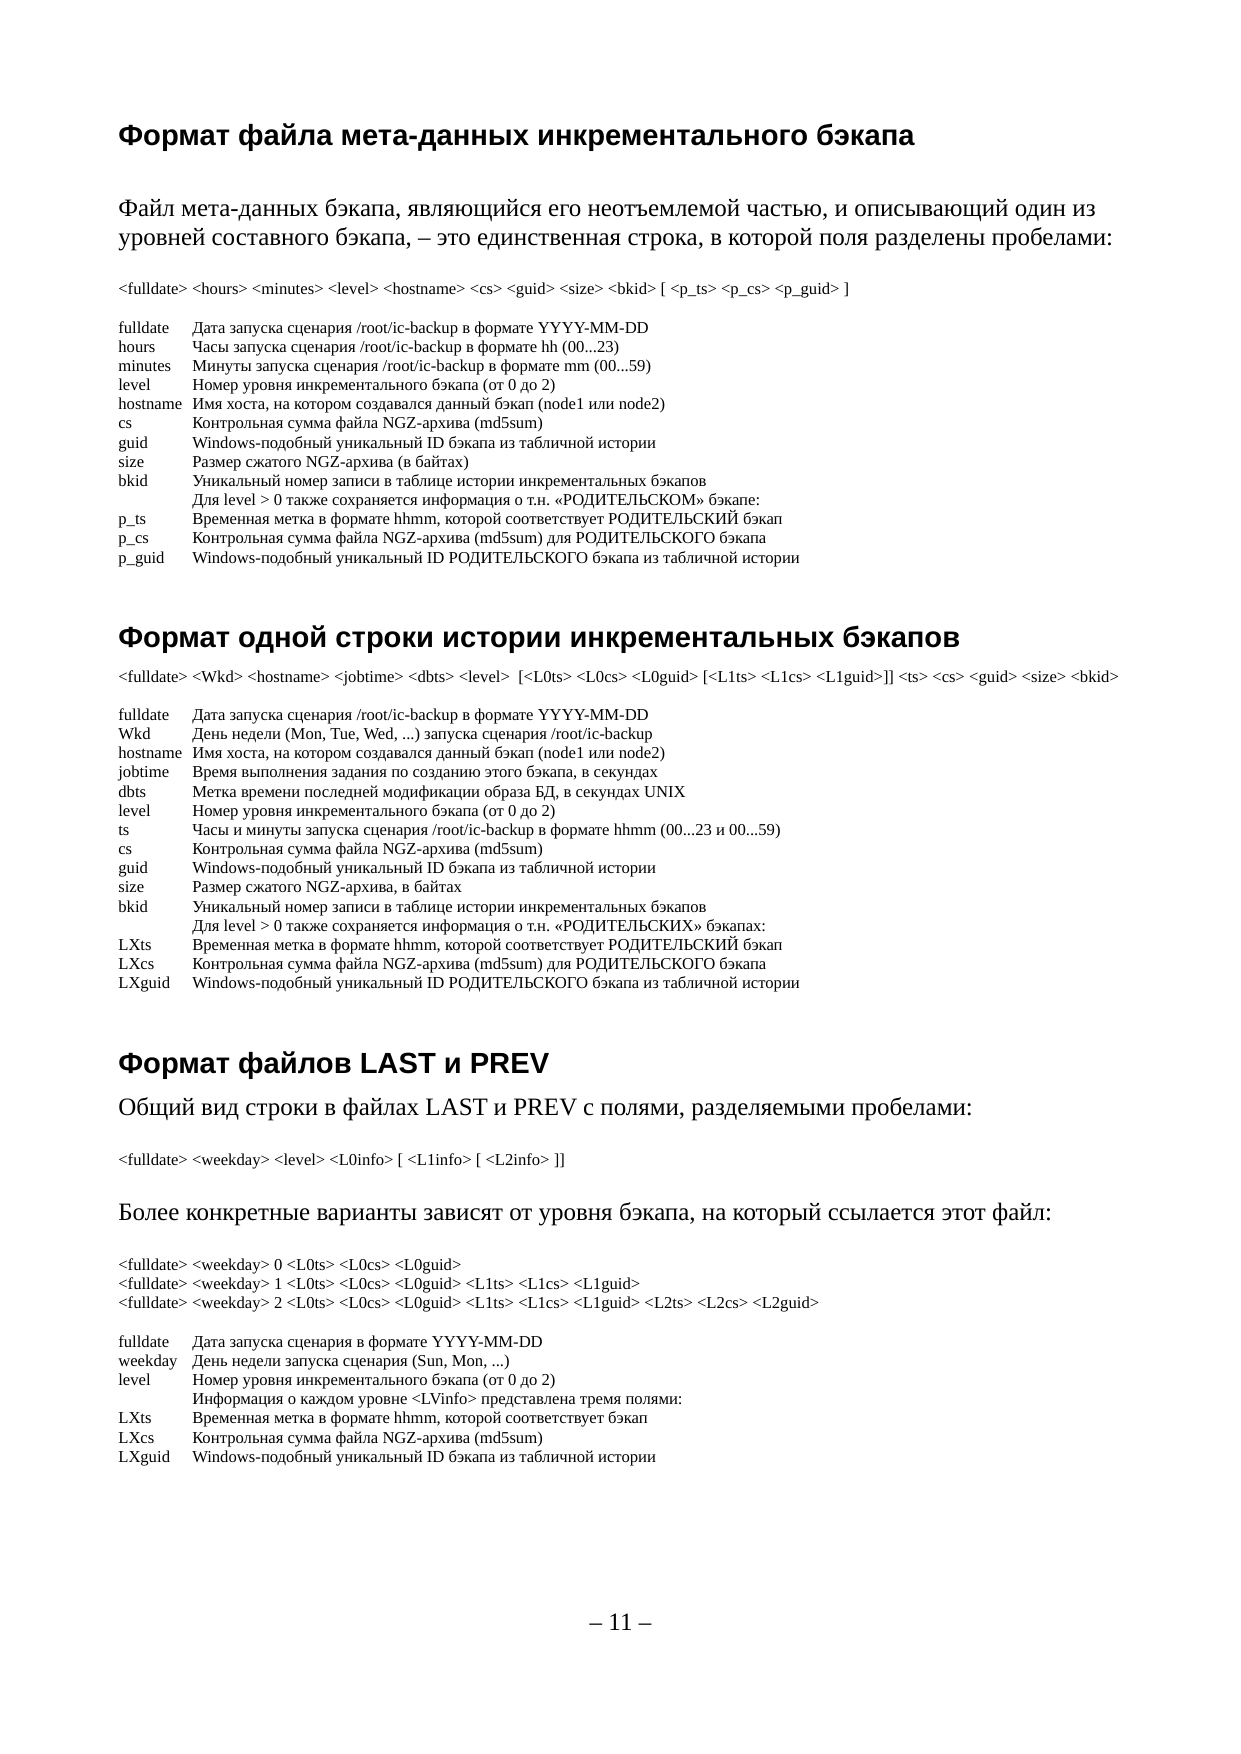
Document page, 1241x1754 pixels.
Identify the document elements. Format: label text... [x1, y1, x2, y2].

text cs Контрольная сумма файла NGZ-архива (md5sum) [118, 413, 1122, 432]
text p_cs Контрольная сумма файла NGZ-архива (md5sum) для РОДИТЕЛЬСКОГО бэкапа [118, 528, 1122, 547]
subtitle Формат файлов LAST и PREV [118, 1046, 1122, 1079]
text <fulldate> <weekday> 1 <L0ts> <L0cs> <L0guid> <L1ts> <L1cs> <L1guid> [118, 1274, 1122, 1293]
text p_guid Windows-подобный уникальный ID РОДИТЕЛЬСКОГО бэкапа из табличной истории [118, 547, 1122, 567]
subtitle Формат файла мета-данных инкрементального бэкапа [118, 118, 1122, 152]
text LXts Временная метка в формате hhmm, которой соответствует бэкап [118, 1408, 1122, 1427]
text size Размер сжатого NGZ-архива (в байтах) [118, 452, 1122, 471]
text size Размер сжатого NGZ-архива, в байтах [118, 877, 1122, 896]
text LXguid Windows-подобный уникальный ID РОДИТЕЛЬСКОГО бэкапа из табличной истории [118, 973, 1122, 992]
text cs Контрольная сумма файла NGZ-архива (md5sum) [118, 839, 1122, 858]
text <fulldate> <Wkd> <hostname> <jobtime> <dbts> <level> [<L0ts> <L0cs> <L0guid> [<L1ts> <L1cs> <L1guid>]] <ts> <cs> <guid> <size> <bkid> [118, 666, 1122, 686]
text hostname Имя хоста, на котором создавался данный бэкап (node1 или node2) [118, 394, 1122, 413]
text minutes Минуты запуска сценария /root/ic-backup в формате mm (00...59) [118, 356, 1122, 375]
text Для level > 0 также сохраняется информация о т.н. «РОДИТЕЛЬСКИХ» бэкапах: [118, 916, 1122, 935]
text hostname Имя хоста, на котором создавался данный бэкап (node1 или node2) [118, 743, 1122, 762]
text guid Windows-подобный уникальный ID бэкапа из табличной истории [118, 432, 1122, 452]
text jobtime Время выполнения задания по созданию этого бэкапа, в секундах [118, 762, 1122, 781]
text <fulldate> <weekday> <level> <L0info> [ <L1info> [ <L2info> ]] [118, 1149, 1122, 1169]
text LXcs Контрольная сумма файла NGZ-архива (md5sum) для РОДИТЕЛЬСКОГО бэкапа [118, 954, 1122, 973]
text <fulldate> <weekday> 2 <L0ts> <L0cs> <L0guid> <L1ts> <L1cs> <L1guid> <L2ts> <L2cs> <L2guid> [118, 1293, 1122, 1312]
text guid Windows-подобный уникальный ID бэкапа из табличной истории [118, 858, 1122, 877]
text Wkd День недели (Mon, Tue, Wed, ...) запуска сценария /root/ic-backup [118, 724, 1122, 743]
text ts Часы и минуты запуска сценария /root/ic-backup в формате hhmm (00...23 и 00...59) [118, 820, 1122, 839]
text fulldate Дата запуска сценария /root/ic-backup в формате YYYY-MM-DD [118, 705, 1122, 724]
text fulldate Дата запуска сценария /root/ic-backup в формате YYYY-MM-DD [118, 317, 1122, 337]
text bkid Уникальный номер записи в таблице истории инкрементальных бэкапов [118, 471, 1122, 490]
text Общий вид строки в файлах LAST и PREV с полями, разделяемыми пробелами: [118, 1092, 1122, 1121]
text LXcs Контрольная сумма файла NGZ-архива (md5sum) [118, 1427, 1122, 1447]
text dbts Метка времени последней модификации образа БД, в секундах UNIX [118, 781, 1122, 801]
text p_ts Временная метка в формате hhmm, которой соответствует РОДИТЕЛЬСКИЙ бэкап [118, 509, 1122, 528]
text LXguid Windows-подобный уникальный ID бэкапа из табличной истории [118, 1447, 1122, 1466]
text <fulldate> <weekday> 0 <L0ts> <L0cs> <L0guid> [118, 1255, 1122, 1274]
text Более конкретные варианты зависят от уровня бэкапа, на который ссылается этот файл: [118, 1197, 1122, 1226]
text Для level > 0 также сохраняется информация о т.н. «РОДИТЕЛЬСКОМ» бэкапе: [118, 490, 1122, 509]
text Информация о каждом уровне <LVinfo> представлена тремя полями: [118, 1389, 1122, 1408]
text fulldate Дата запуска сценария в формате YYYY-MM-DD [118, 1332, 1122, 1351]
subtitle Формат одной строки истории инкрементальных бэкапов [118, 620, 1122, 654]
text level Номер уровня инкрементального бэкапа (от 0 до 2) [118, 375, 1122, 394]
text <fulldate> <hours> <minutes> <level> <hostname> <cs> <guid> <size> <bkid> [ <p_ts> <p_cs> <p_guid> ] [118, 279, 1122, 298]
text level Номер уровня инкрементального бэкапа (от 0 до 2) [118, 1370, 1122, 1389]
text Файл мета-данных бэкапа, являющийся его неотъемлемой частью, и описывающий один из уровней составного бэкапа, – это единственная строка, в которой поля разделены пробелами: [118, 193, 1122, 250]
text weekday День недели запуска сценария (Sun, Mon, ...) [118, 1351, 1122, 1370]
text LXts Временная метка в формате hhmm, которой соответствует РОДИТЕЛЬСКИЙ бэкап [118, 935, 1122, 954]
text bkid Уникальный номер записи в таблице истории инкрементальных бэкапов [118, 896, 1122, 916]
text hours Часы запуска сценария /root/ic-backup в формате hh (00...23) [118, 337, 1122, 356]
text level Номер уровня инкрементального бэкапа (от 0 до 2) [118, 801, 1122, 820]
